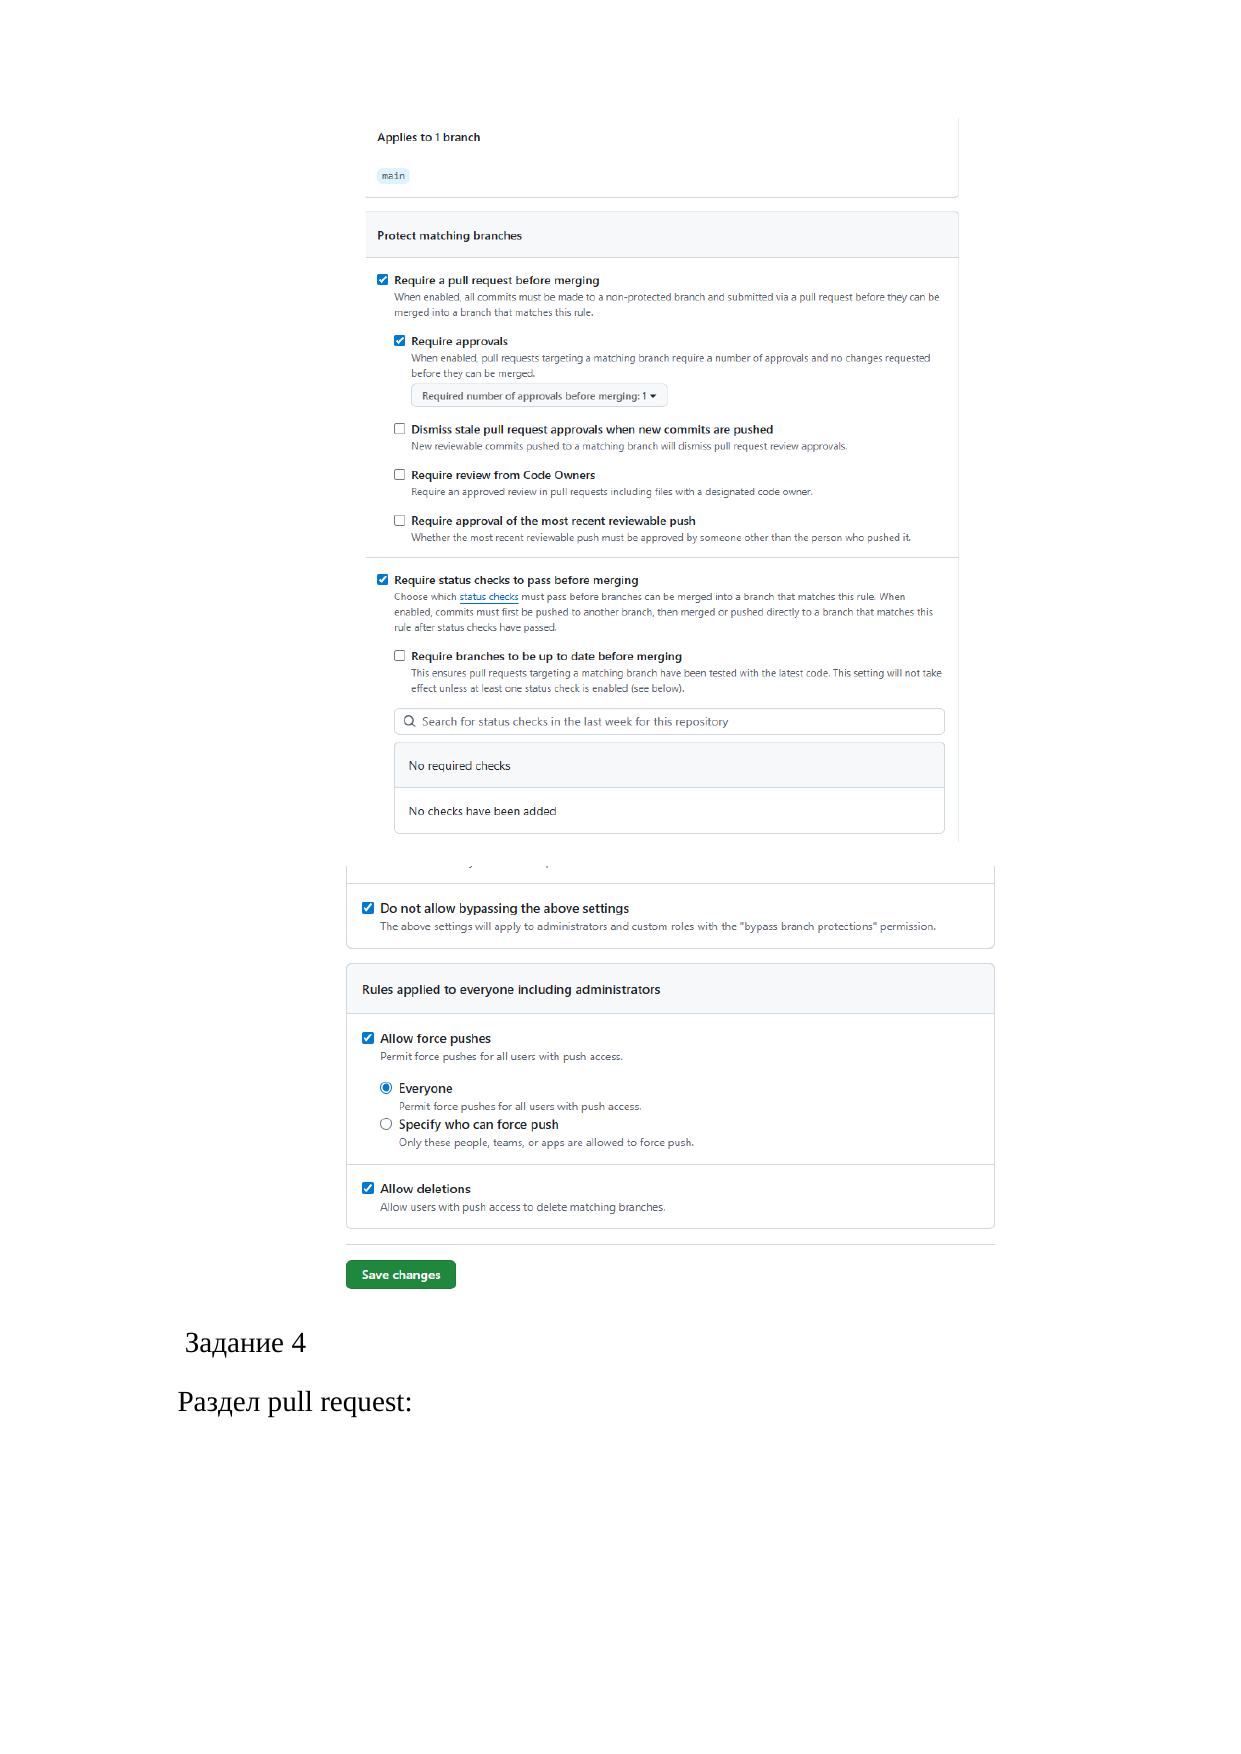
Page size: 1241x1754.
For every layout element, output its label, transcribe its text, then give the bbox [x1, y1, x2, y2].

text Раздел pull request: [177, 1384, 1152, 1418]
text Задание 4 [177, 1325, 1152, 1358]
